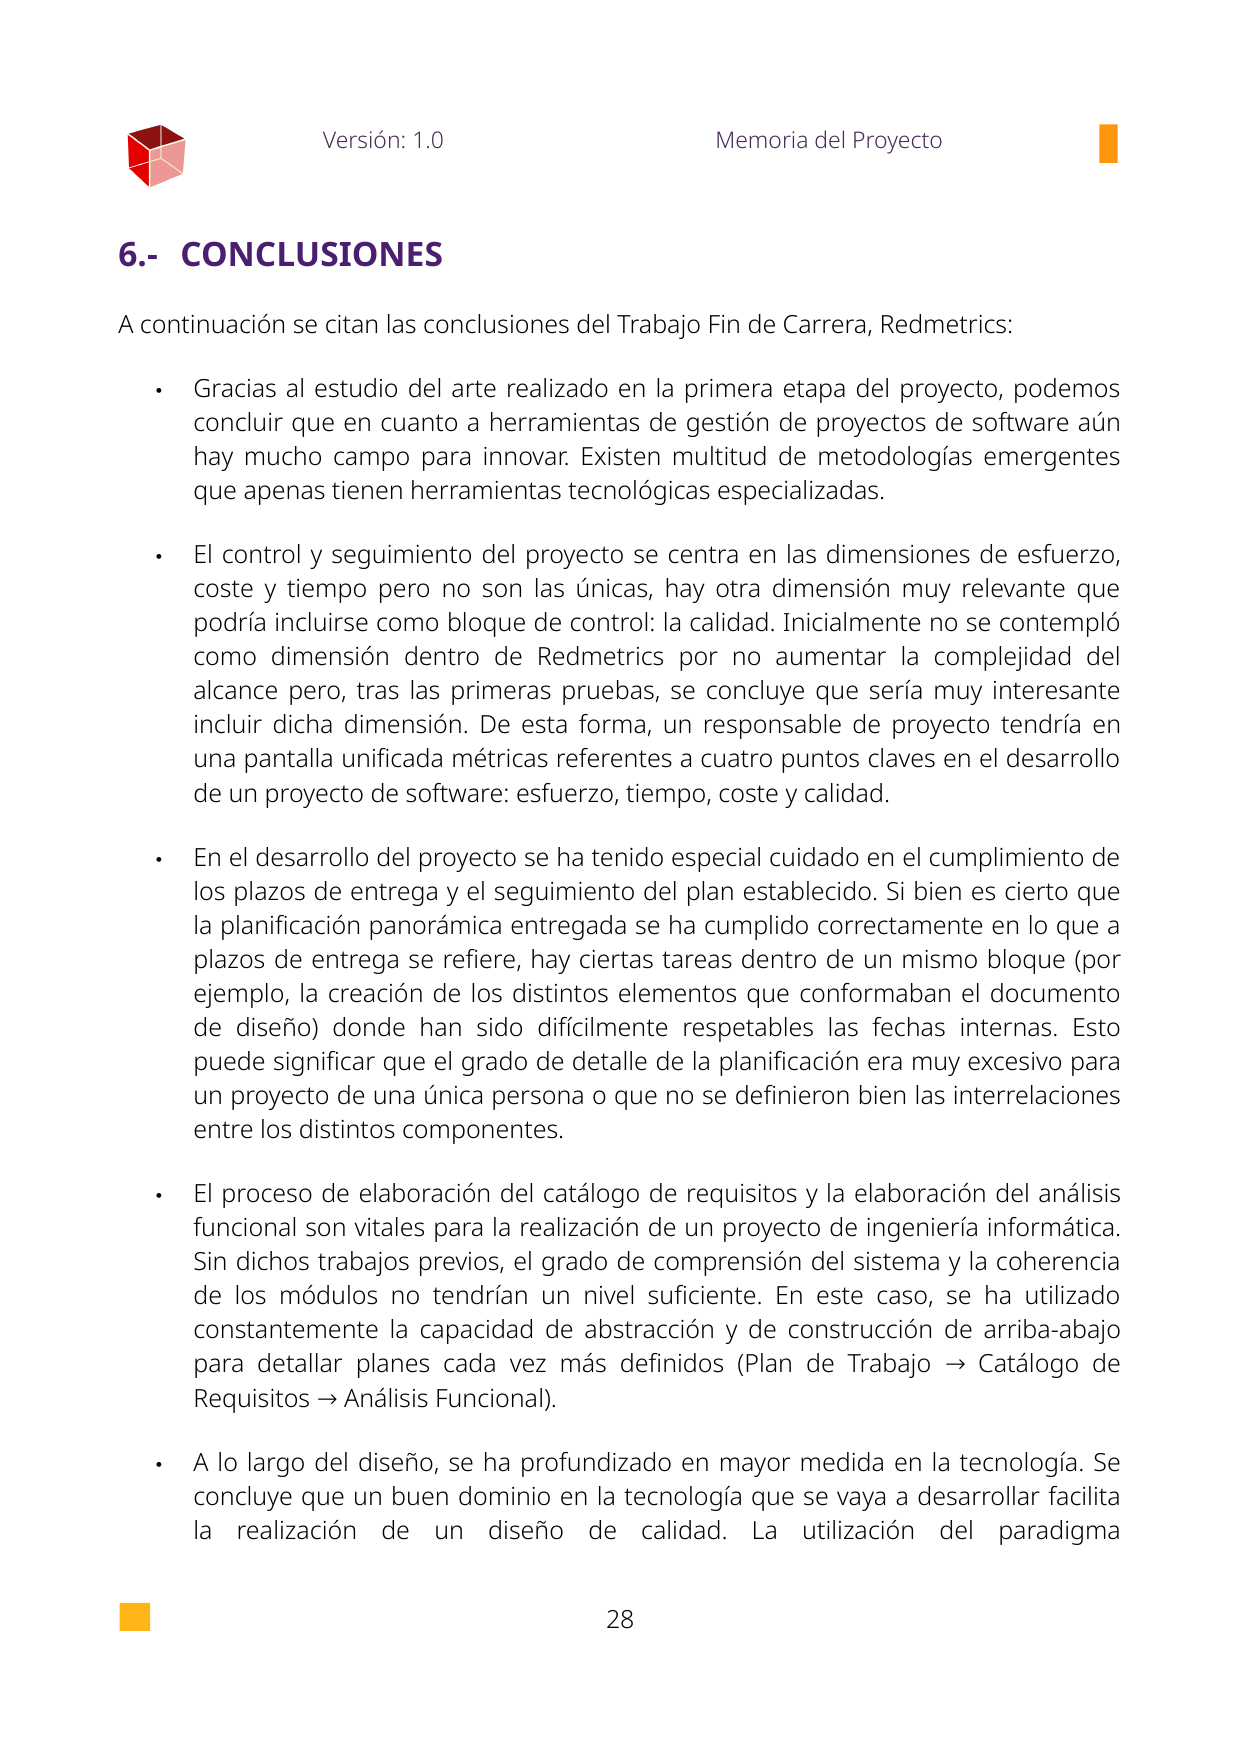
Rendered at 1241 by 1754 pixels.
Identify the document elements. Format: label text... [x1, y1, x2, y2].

subtitle Conclusiones [118, 231, 1122, 276]
text A continuación se citan las conclusiones del Trabajo Fin de Carrera, Redmetrics: [118, 306, 1122, 341]
list El proceso de elaboración del catálogo de requisitos y la elaboración del análisis funcional son vitales para la realización de un proyecto de ingeniería informática. Sin dichos trabajos previos, el grado de comprensión del sistema y la coherencia de los módulos no tendrían un nivel suficiente. En este caso, se ha utilizado constantemente la capacidad de abstracción y de construcción de arriba-abajo para detallar planes cada vez más definidos (Plan de Trabajo → Catálogo de Requisitos → Análisis Funcional). [156, 1176, 1122, 1414]
list A lo largo del diseño, se ha profundizado en mayor medida en la tecnología. Se concluye que un buen dominio en la tecnología que se vaya a desarrollar facilita la realización de un diseño de calidad. La utilización del paradigma [156, 1444, 1122, 1546]
list Gracias al estudio del arte realizado en la primera etapa del proyecto, podemos concluir que en cuanto a herramientas de gestión de proyectos de software aún hay mucho campo para innovar. Existen multitud de metodologías emergentes que apenas tienen herramientas tecnológicas especializadas. [156, 371, 1122, 507]
list En el desarrollo del proyecto se ha tenido especial cuidado en el cumplimiento de los plazos de entrega y el seguimiento del plan establecido. Si bien es cierto que la planificación panorámica entregada se ha cumplido correctamente en lo que a plazos de entrega se refiere, hay ciertas tareas dentro de un mismo bloque (por ejemplo, la creación de los distintos elementos que conformaban el documento de diseño) donde han sido difícilmente respetables las fechas internas. Esto puede significar que el grado de detalle de la planificación era muy excesivo para un proyecto de una única persona o que no se definieron bien las interrelaciones entre los distintos componentes. [156, 839, 1122, 1146]
picture [123, 123, 189, 189]
list El control y seguimiento del proyecto se centra en las dimensiones de esfuerzo, coste y tiempo pero no son las únicas, hay otra dimensión muy relevante que podría incluirse como bloque de control: la calidad. Inicialmente no se contempló como dimensión dentro de Redmetrics por no aumentar la complejidad del alcance pero, tras las primeras pruebas, se concluye que sería muy interesante incluir dicha dimensión. De esta forma, un responsable de proyecto tendría en una pantalla unificada métricas referentes a cuatro puntos claves en el desarrollo de un proyecto de software: esfuerzo, tiempo, coste y calidad. [156, 537, 1122, 809]
